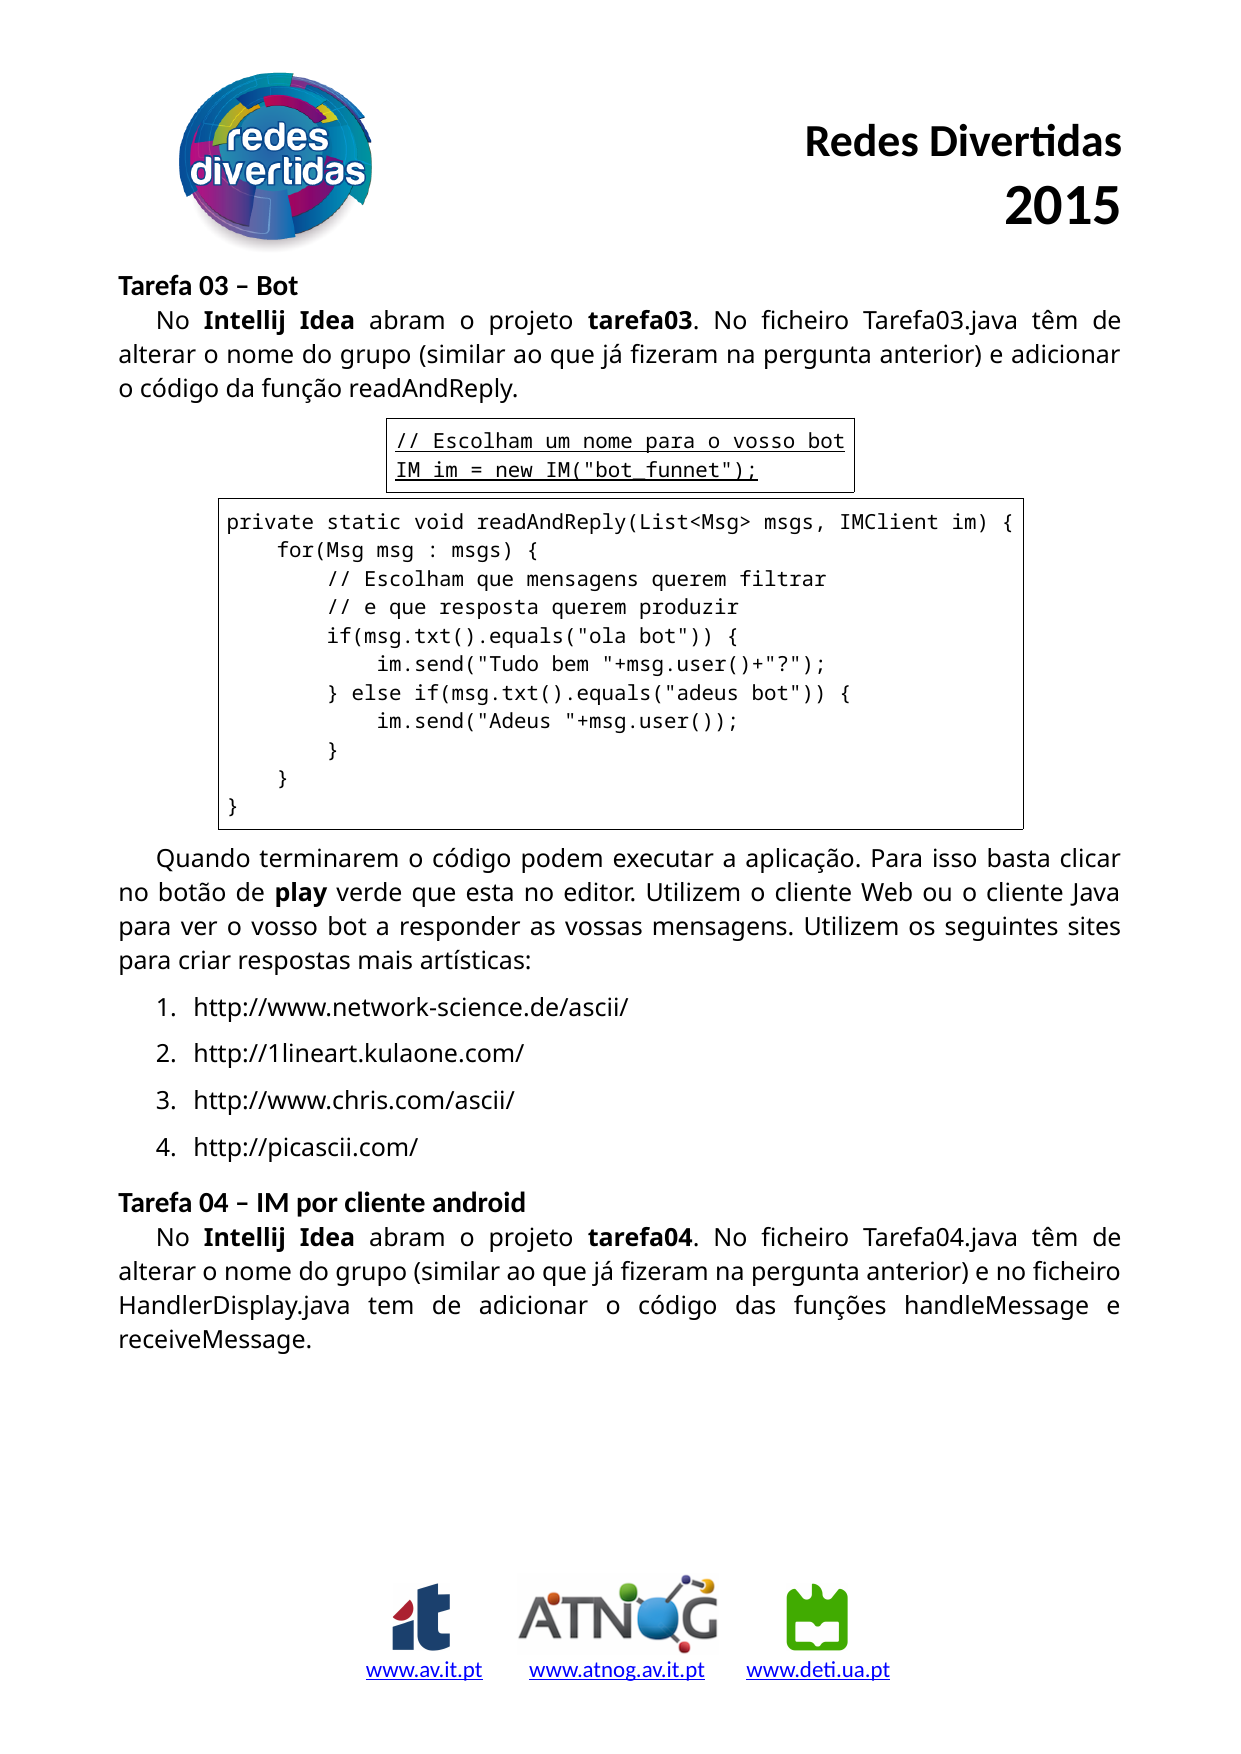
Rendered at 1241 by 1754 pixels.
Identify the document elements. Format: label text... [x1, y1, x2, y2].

subtitle Tarefa 03 – Bot [118, 267, 1122, 303]
text // Escolham um nome para o vosso bot [395, 426, 845, 451]
text if(msg.txt().equals("ola bot")) { [226, 621, 1014, 649]
list http://www.chris.com/ascii/ [156, 1083, 1122, 1117]
list http://www.network-science.de/ascii/ [156, 989, 1122, 1024]
text for(Msg msg : msgs) { [226, 536, 1014, 564]
text im.send("Adeus "+msg.user()); [226, 706, 1014, 735]
list http://picascii.com/ [156, 1129, 1122, 1163]
text Quando terminarem o código podem executar a aplicação. Para isso basta clicar no botão de play verde que esta no editor. Utilizem o cliente Web ou o cliente Java para ver o vosso bot a responder as vossas mensagens. Utilizem os seguintes sites para criar respostas mais artísticas: [118, 417, 1122, 977]
list http://1lineart.kulaone.com/ [156, 1036, 1122, 1070]
text No Intellij Idea abram o projeto tarefa03. No ficheiro Tarefa03.java têm de alterar o nome do grupo (similar ao que já fizeram na pergunta anterior) e adicionar o código da função readAndReply. [118, 303, 1122, 405]
text } [226, 763, 1014, 792]
text } [226, 735, 1014, 763]
picture [159, 67, 389, 265]
text // Escolham que mensagens querem filtrar [226, 564, 1014, 592]
text // e que resposta querem produzir [226, 592, 1014, 621]
picture [392, 1573, 848, 1655]
text } else if(msg.txt().equals("adeus bot")) { [226, 678, 1014, 706]
subtitle Tarefa 04 – IM por cliente android [118, 1184, 1122, 1220]
text No Intellij Idea abram o projeto tarefa04. No ficheiro Tarefa04.java têm de alterar o nome do grupo (similar ao que já fizeram na pergunta anterior) e no ficheiro HandlerDisplay.java tem de adicionar o código das funções handleMessage e receiveMessage. [118, 1220, 1122, 1356]
text im.send("Tudo bem "+msg.user()+"?"); [226, 649, 1014, 678]
text } [226, 792, 1014, 820]
text IM im = new IM("bot_funnet"); [395, 455, 845, 483]
text private static void readAndReply(List<Msg> msgs, IMClient im) { [226, 507, 1014, 536]
